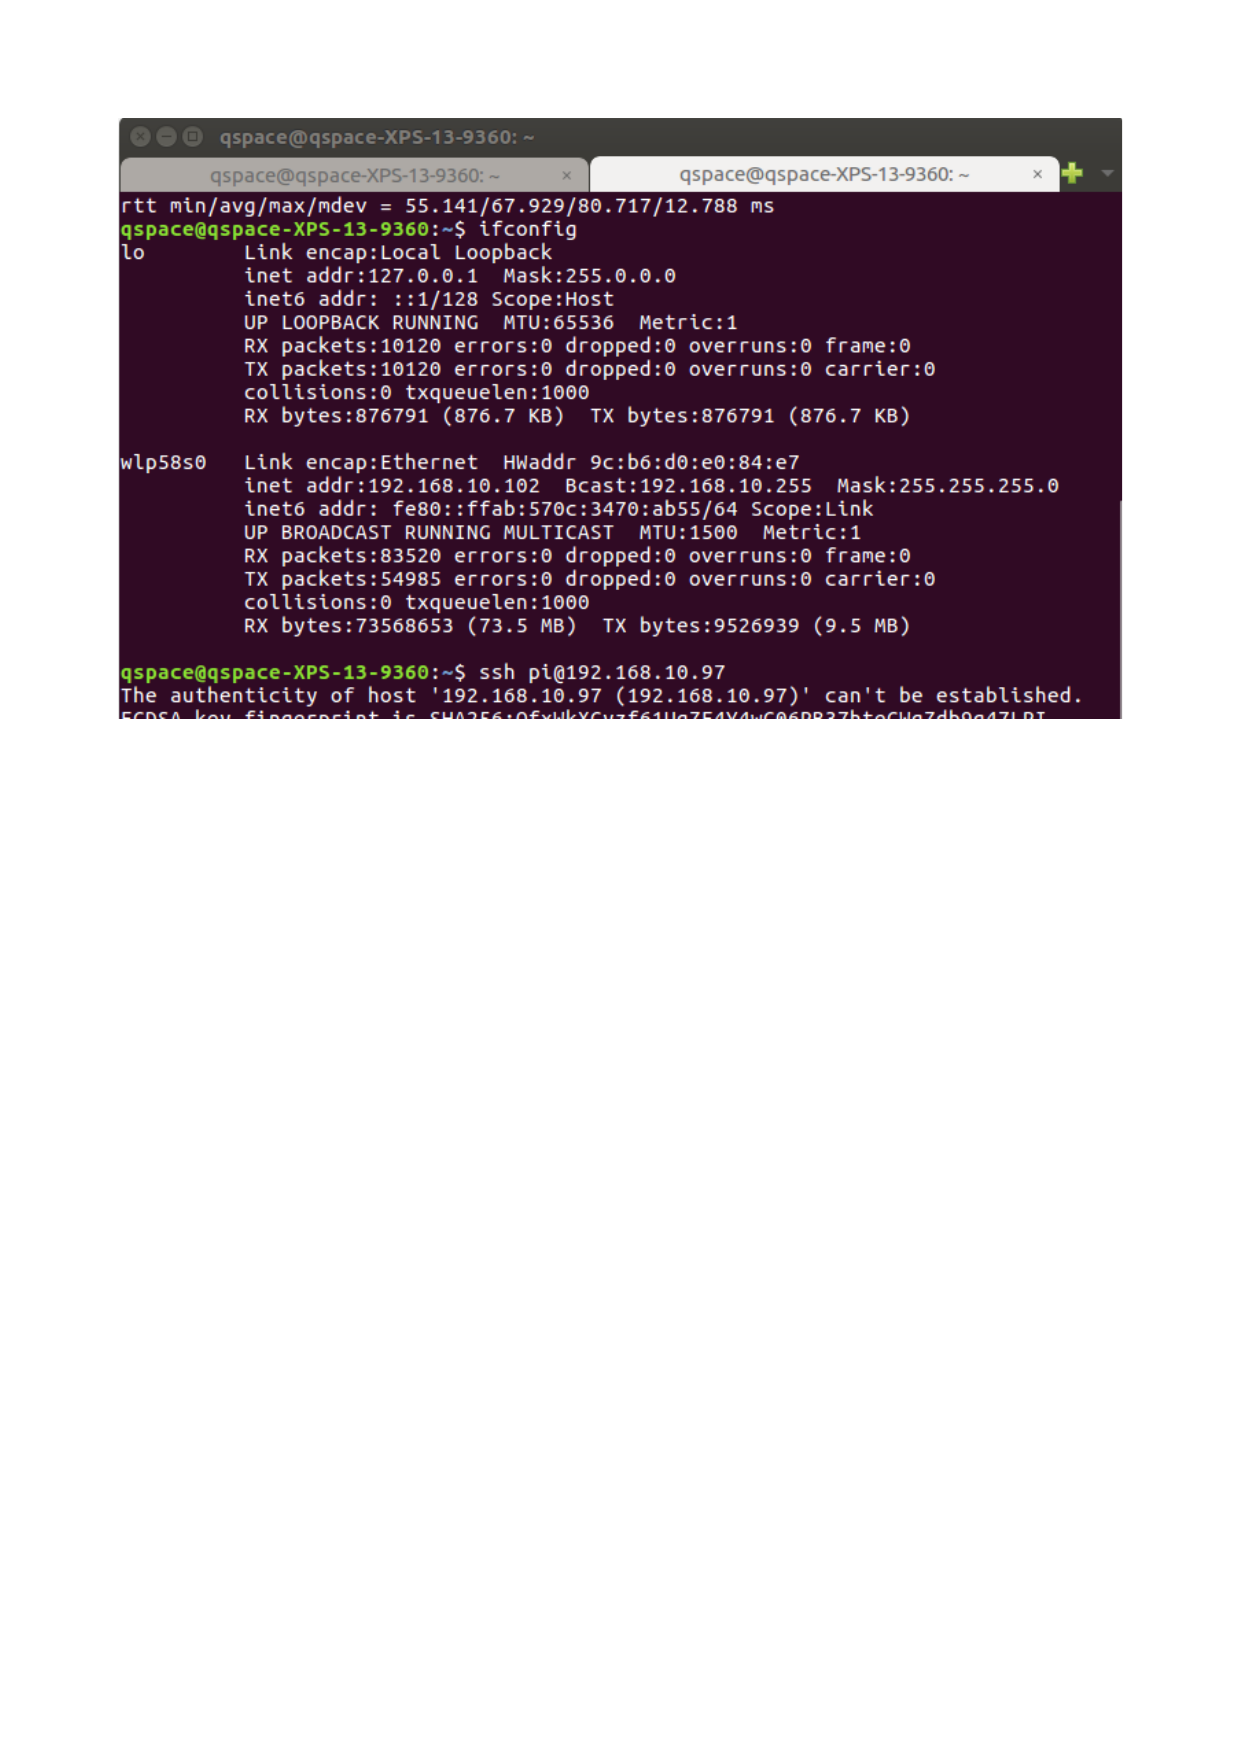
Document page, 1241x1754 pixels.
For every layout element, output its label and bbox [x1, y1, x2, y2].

picture [118, 118, 1123, 719]
